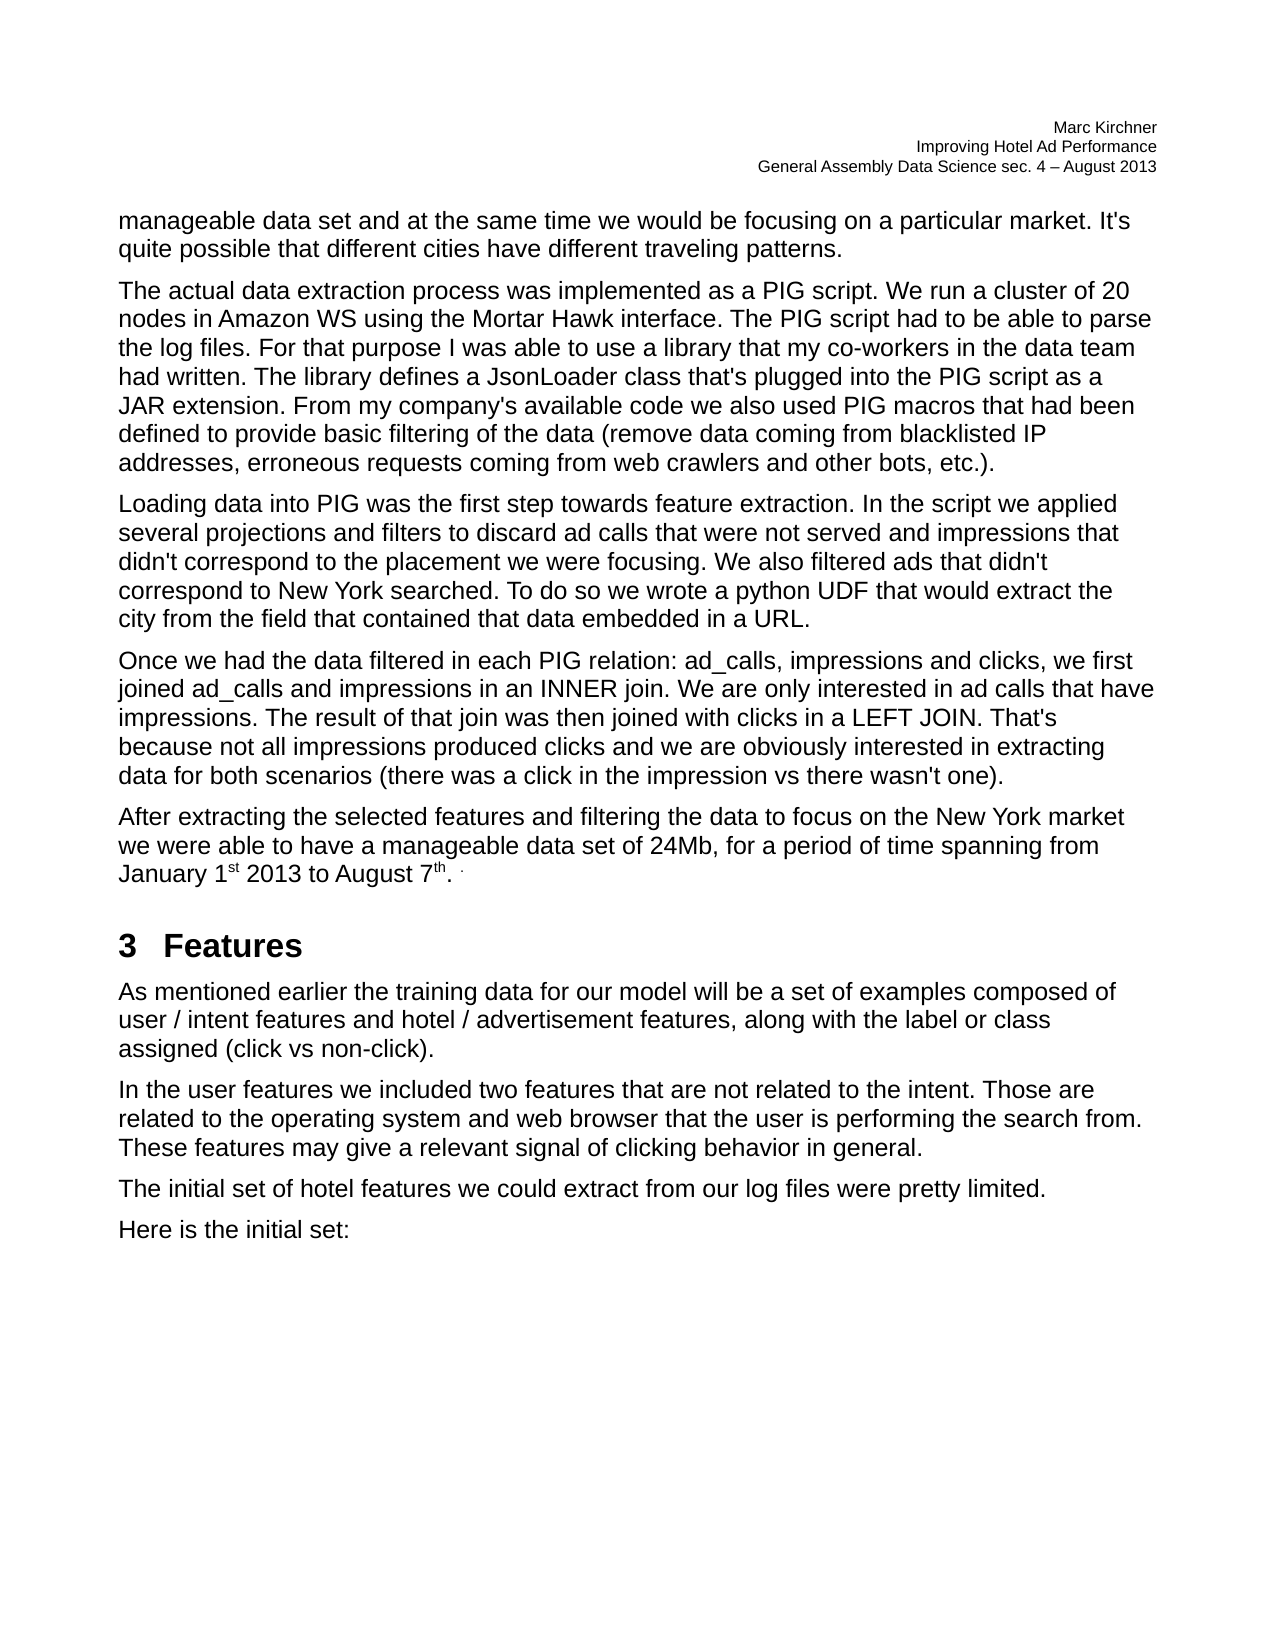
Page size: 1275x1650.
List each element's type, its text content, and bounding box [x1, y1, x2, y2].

text Loading data into PIG was the first step towards feature extraction. In the script we applied several projections and filters to discard ad calls that were not served and impressions that didn't correspond to the placement we were focusing. We also filtered ads that didn't correspond to New York searched. To do so we wrote a python UDF that would extract the city from the field that contained that data embedded in a URL. [118, 489, 1157, 633]
text The initial set of hotel features we could extract from our log files were pretty limited. [118, 1174, 1157, 1203]
text Here is the initial set: [118, 1216, 1157, 1244]
text After extracting the selected features and filtering the data to focus on the New York market we were able to have a manageable data set of 24Mb, for a period of time spanning from January 1st 2013 to August 7th. . [118, 802, 1157, 888]
text The actual data extraction process was implemented as a PIG script. We run a cluster of 20 nodes in Amazon WS using the Mortar Hawk interface. The PIG script had to be able to parse the log files. For that purpose I was able to use a library that my co-workers in the data team had written. The library defines a JsonLoader class that's plugged into the PIG script as a JAR extension. From my company's available code we also used PIG macros that had been defined to provide basic filtering of the data (remove data coming from blacklisted IP addresses, erroneous requests coming from web crawlers and other bots, etc.). [118, 276, 1157, 477]
text Once we had the data filtered in each PIG relation: ad_calls, impressions and clicks, we first joined ad_calls and impressions in an INNER join. We are only interested in ad calls that have impressions. The result of that join was then joined with clicks in a LEFT JOIN. That's because not all impressions produced clicks and we are obviously interested in extracting data for both scenarios (there was a click in the impression vs there wasn't one). [118, 646, 1157, 789]
text As mentioned earlier the training data for our model will be a set of examples composed of user / intent features and hotel / advertisement features, along with the label or class assigned (click vs non-click). [118, 977, 1157, 1063]
text manageable data set and at the same time we would be focusing on a particular market. It's quite possible that different cities have different traveling patterns. [118, 206, 1157, 263]
text In the user features we included two features that are not related to the intent. Those are related to the operating system and web browser that the user is performing the search from. These features may give a relevant signal of clicking behavior in general. [118, 1076, 1157, 1162]
subtitle Features [118, 926, 1157, 964]
